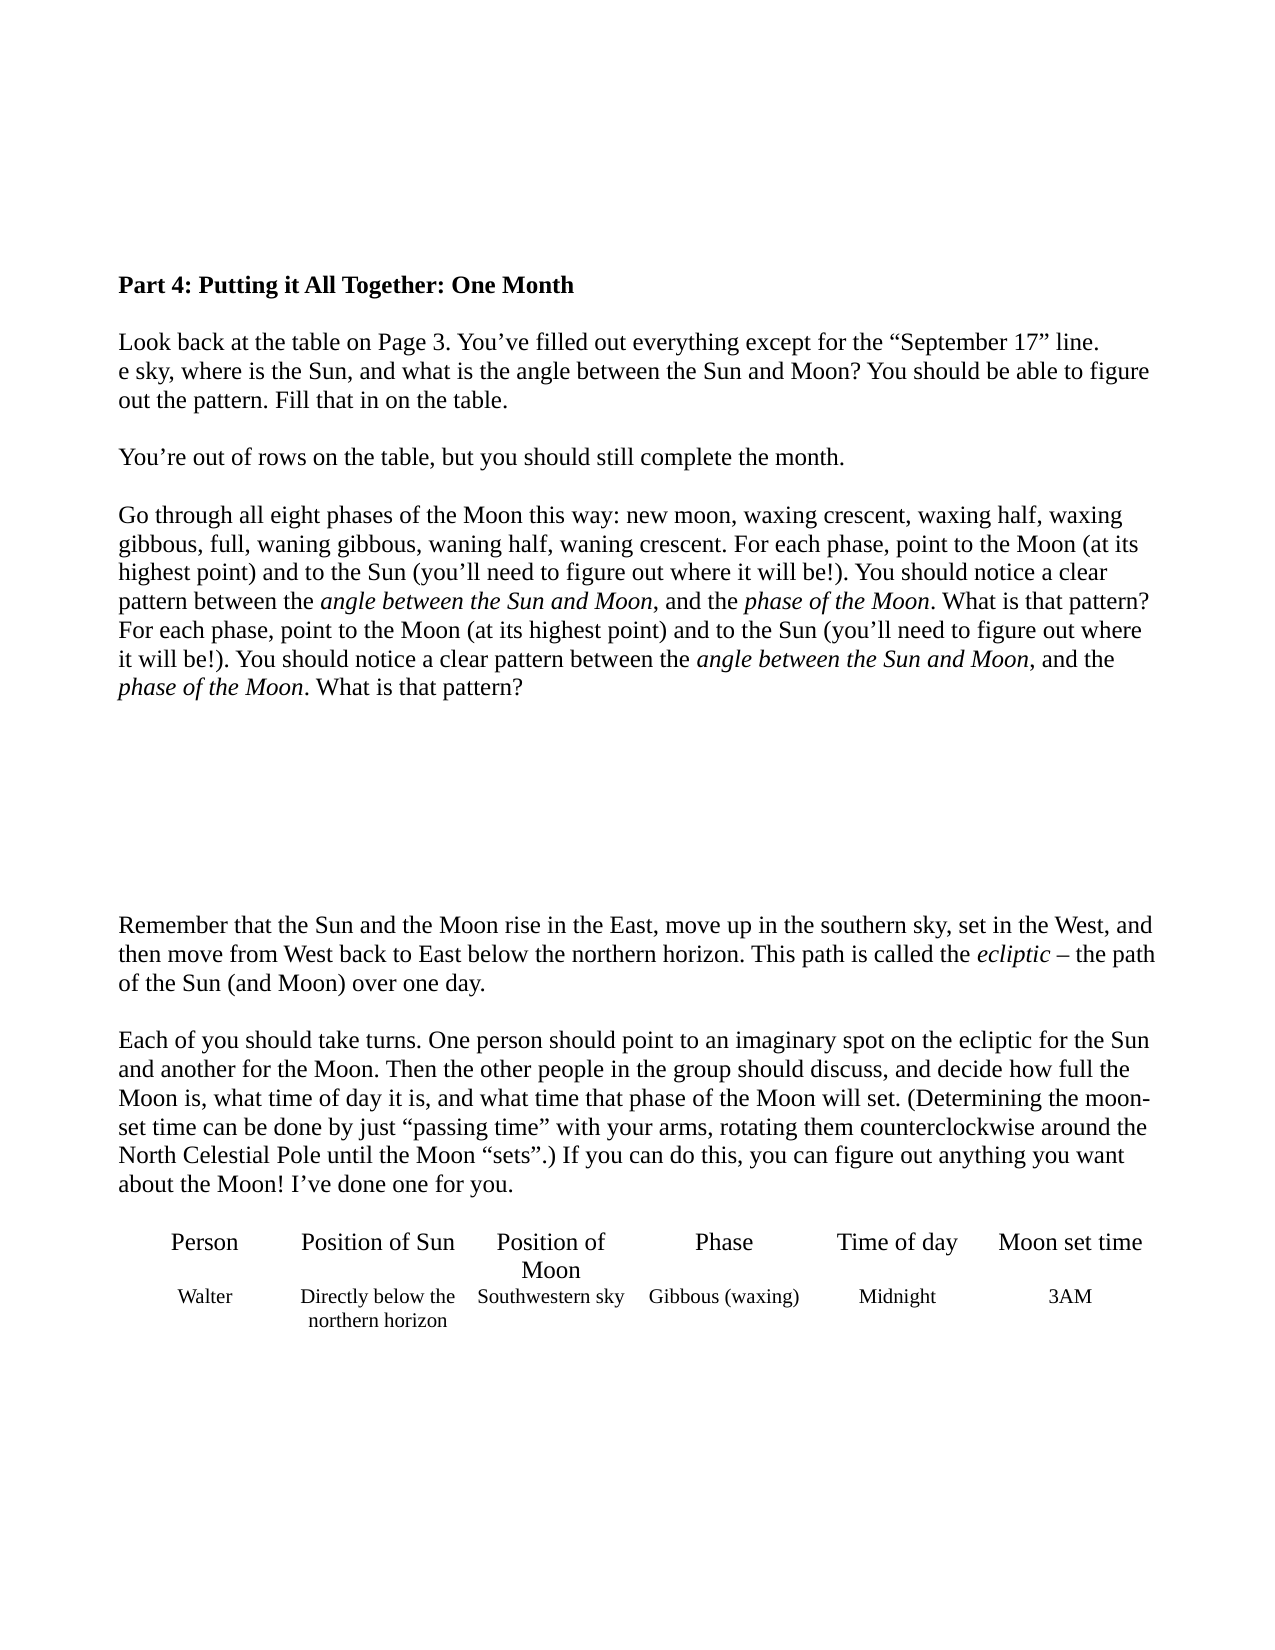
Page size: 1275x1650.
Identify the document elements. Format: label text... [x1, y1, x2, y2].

table_cell [984, 1419, 1157, 1447]
table_cell 3AM [984, 1284, 1157, 1332]
text Remember that the Sun and the Moon rise in the East, move up in the southern sky, set in the West, and then move from West back to East below the northern horizon. This path is called the ecliptic – the path of the Sun (and Moon) over one day. [118, 911, 1157, 997]
table_cell [464, 1419, 637, 1447]
table_cell [811, 1361, 984, 1390]
table_cell [984, 1390, 1157, 1419]
table_cell [638, 1390, 811, 1419]
text Go through all eight phases of the Moon this way: new moon, waxing crescent, waxing half, waxing gibbous, full, waning gibbous, waning half, waning crescent. For each phase, point to the Moon (at its highest point) and to the Sun (you’ll need to figure out where it will be!). You should notice a clear pattern between the angle between the Sun and Moon, and the phase of the Moon. What is that pattern?For each phase, point to the Moon (at its highest point) and to the Sun (you’ll need to figure out where it will be!). You should notice a clear pattern between the angle between the Sun and Moon, and the phase of the Moon. What is that pattern? [118, 500, 1157, 701]
table_cell [811, 1419, 984, 1447]
table_cell [291, 1361, 464, 1390]
table_cell [118, 1419, 291, 1447]
text You’re out of rows on the table, but you should still complete the month. [118, 442, 1157, 471]
table_cell Southwestern sky [464, 1284, 637, 1332]
table_cell Directly below the northern horizon [291, 1284, 464, 1332]
table_header Position of Sun [291, 1227, 464, 1284]
table_cell [291, 1419, 464, 1447]
text e sky, where is the Sun, and what is the angle between the Sun and Moon? You should be able to figure out the pattern. Fill that in on the table. [118, 356, 1157, 414]
table_header [127, 759, 1158, 824]
table_cell [638, 1333, 811, 1361]
table_cell [291, 1333, 464, 1361]
table_cell [984, 1333, 1157, 1361]
table_header Phase [638, 1227, 811, 1284]
table_cell [464, 1390, 637, 1419]
table_cell Midnight [811, 1284, 984, 1332]
table_cell [464, 1361, 637, 1390]
table_cell [118, 1390, 291, 1419]
table_cell Walter [118, 1284, 291, 1332]
table_cell [638, 1361, 811, 1390]
table_cell [984, 1361, 1157, 1390]
text Each of you should take turns. One person should point to an imaginary spot on the ecliptic for the Sun and another for the Moon. Then the other people in the group should discuss, and decide how full the Moon is, what time of day it is, and what time that phase of the Moon will set. (Determining the moon-set time can be done by just “passing time” with your arms, rotating them counterclockwise around the North Celestial Pole until the Moon “sets”.) If you can do this, you can figure out anything you want about the Moon! I’ve done one for you. [118, 1026, 1157, 1198]
table_cell [638, 1419, 811, 1447]
text Look back at the table on Page 3. You’ve filled out everything except for the “September 17” line. [118, 327, 1157, 356]
text Part 4: Putting it All Together: One Month [118, 270, 1157, 299]
table_header Time of day [811, 1227, 984, 1284]
table_cell [464, 1333, 637, 1361]
table_header Moon set time [984, 1227, 1157, 1284]
table_header Position of Moon [464, 1227, 637, 1284]
table_header Person [118, 1227, 291, 1284]
table_cell [811, 1333, 984, 1361]
table_cell [118, 1333, 291, 1361]
table_cell [291, 1390, 464, 1419]
table_cell [118, 1361, 291, 1390]
table_cell Gibbous (waxing) [638, 1284, 811, 1332]
table_header [127, 118, 1158, 184]
table_cell [811, 1390, 984, 1419]
